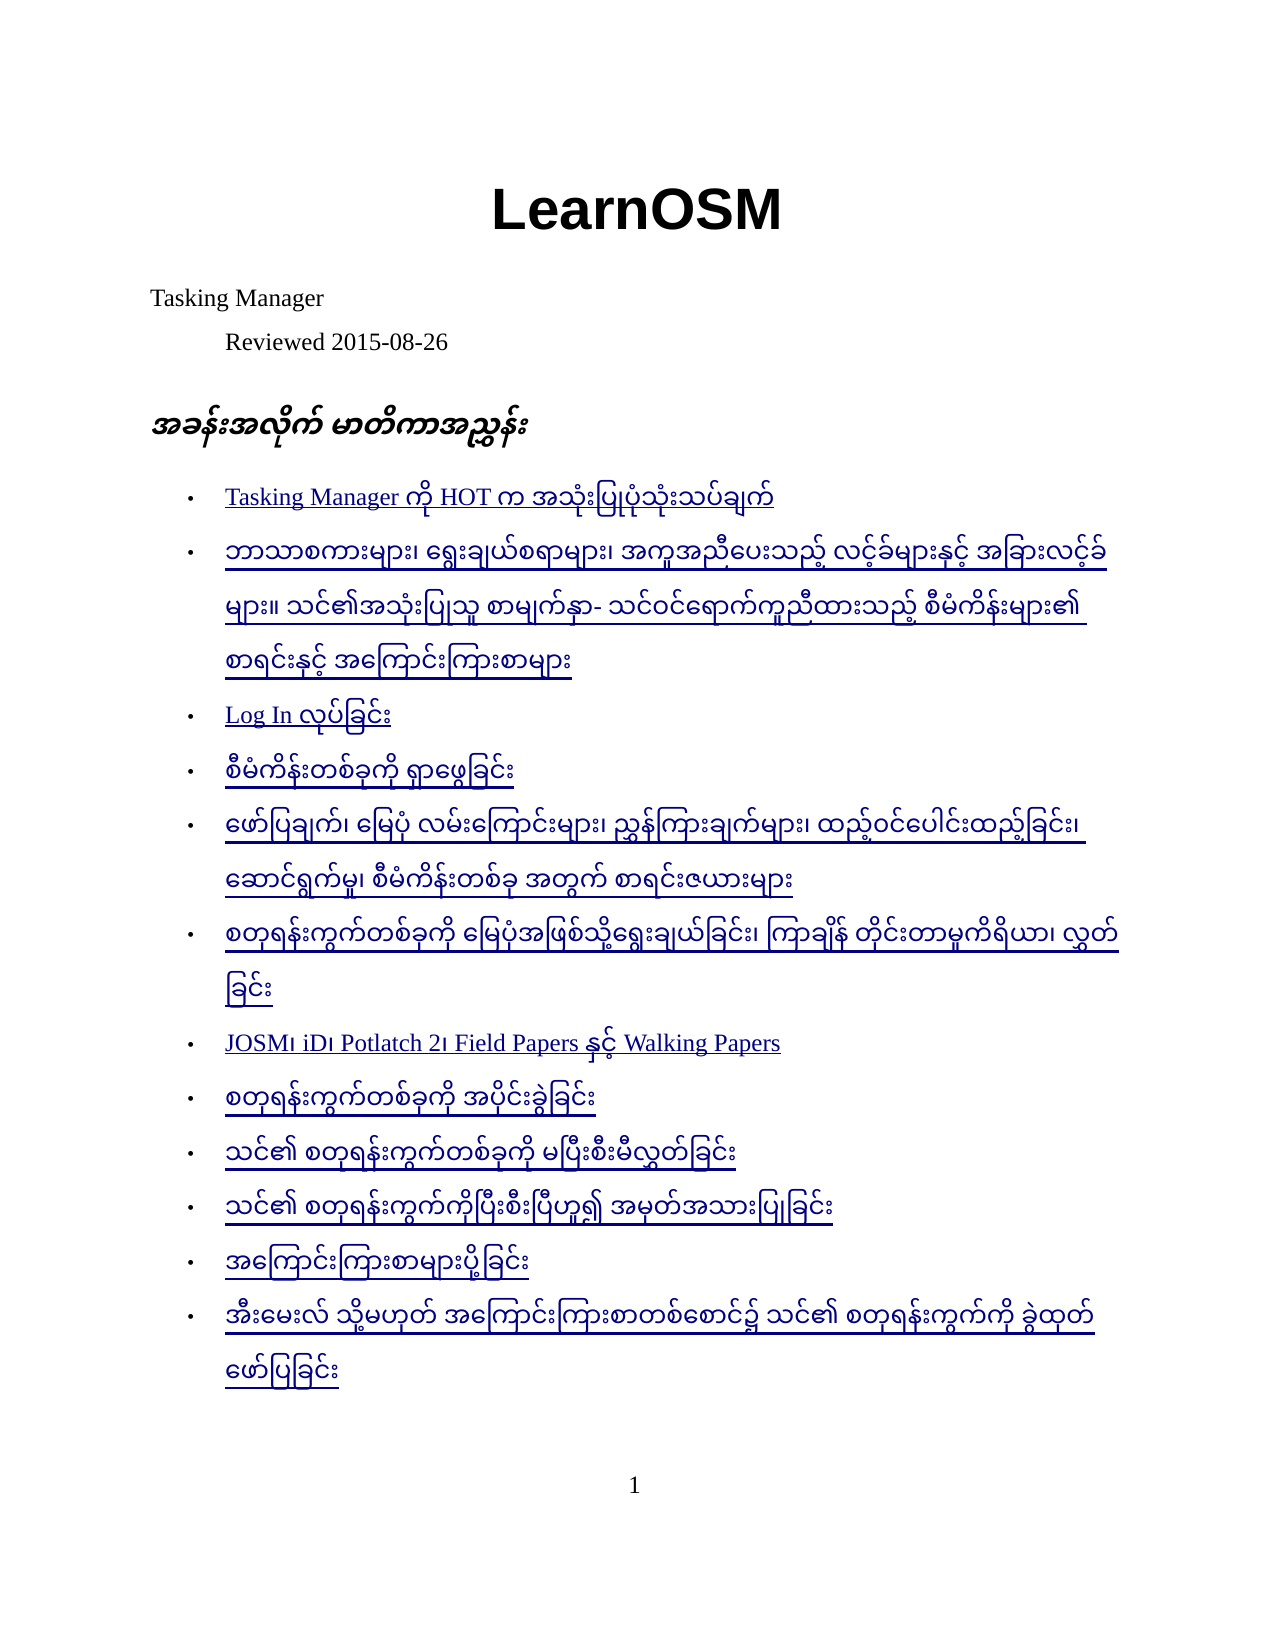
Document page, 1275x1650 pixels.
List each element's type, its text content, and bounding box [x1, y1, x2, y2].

text Reviewed 2015-08-26 [225, 327, 1125, 356]
list စတုရန်းကွက်တစ်ခုကို မြေပုံအဖြစ်သို့ရွေးချယ်ခြင်း၊ ကြာချိန် တိုင်းတာမှုကိရိယာ၊ လွှတ်ခြင်း [187, 909, 1125, 1018]
list သင်၏ စတုရန်းကွက်ကိုပြီးစီးပြီဟူ၍ အမှတ်အသားပြုခြင်း [187, 1182, 1125, 1236]
list JOSM၊ iD၊ Potlatch 2၊ Field Papers နှင့် Walking Papers [187, 1018, 1125, 1072]
list Tasking Manager ကို HOT က အသုံးပြုပုံသုံးသပ်ချက် [187, 472, 1125, 527]
list အကြောင်းကြားစာများပို့ခြင်း [187, 1236, 1125, 1291]
subtitle အခန်းအလိုက် မာတိကာအညွှန်း [150, 396, 1125, 459]
list သင်၏ စတုရန်းကွက်တစ်ခုကို မပြီးစီးမီလွှတ်ခြင်း [187, 1127, 1125, 1182]
list ဖော်ပြချက်၊ မြေပုံ လမ်းကြောင်းများ၊ ညွှန်ကြားချက်များ၊ ထည့်၀င်ပေါင်းထည့်ခြင်း၊ ဆောင်ရွက်မှု၊ စီမံကိန်းတစ်ခု အတွက် စာရင်းဇယားများ [187, 799, 1125, 909]
title LearnOSM [150, 175, 1125, 242]
list စတုရန်းကွက်တစ်ခုကို အပိုင်းခွဲခြင်း [187, 1072, 1125, 1127]
list အီးမေးလ် သို့မဟုတ် အကြောင်းကြားစာတစ်စောင်၌ သင်၏ စတုရန်းကွက်ကို ခွဲထုတ်ဖော်ပြခြင်း [187, 1291, 1125, 1400]
list စီမံကိန်းတစ်ခုကို ရှာဖွေခြင်း [187, 745, 1125, 799]
list Log In လုပ်ခြင်း [187, 690, 1125, 745]
list ဘာသာစကားများ၊ ရွေးချယ်စရာများ၊ အကူအညီပေးသည့် လင့်ခ်များနှင့် အခြားလင့်ခ်များ။ သင်၏အသုံးပြုသူ စာမျက်နှာ- သင်ဝင်ရောက်ကူညီထားသည့် စီမံကိန်းများ၏ စာရင်းနှင့် အကြောင်းကြားစာများ [187, 527, 1125, 690]
text Tasking Manager [150, 254, 1125, 312]
